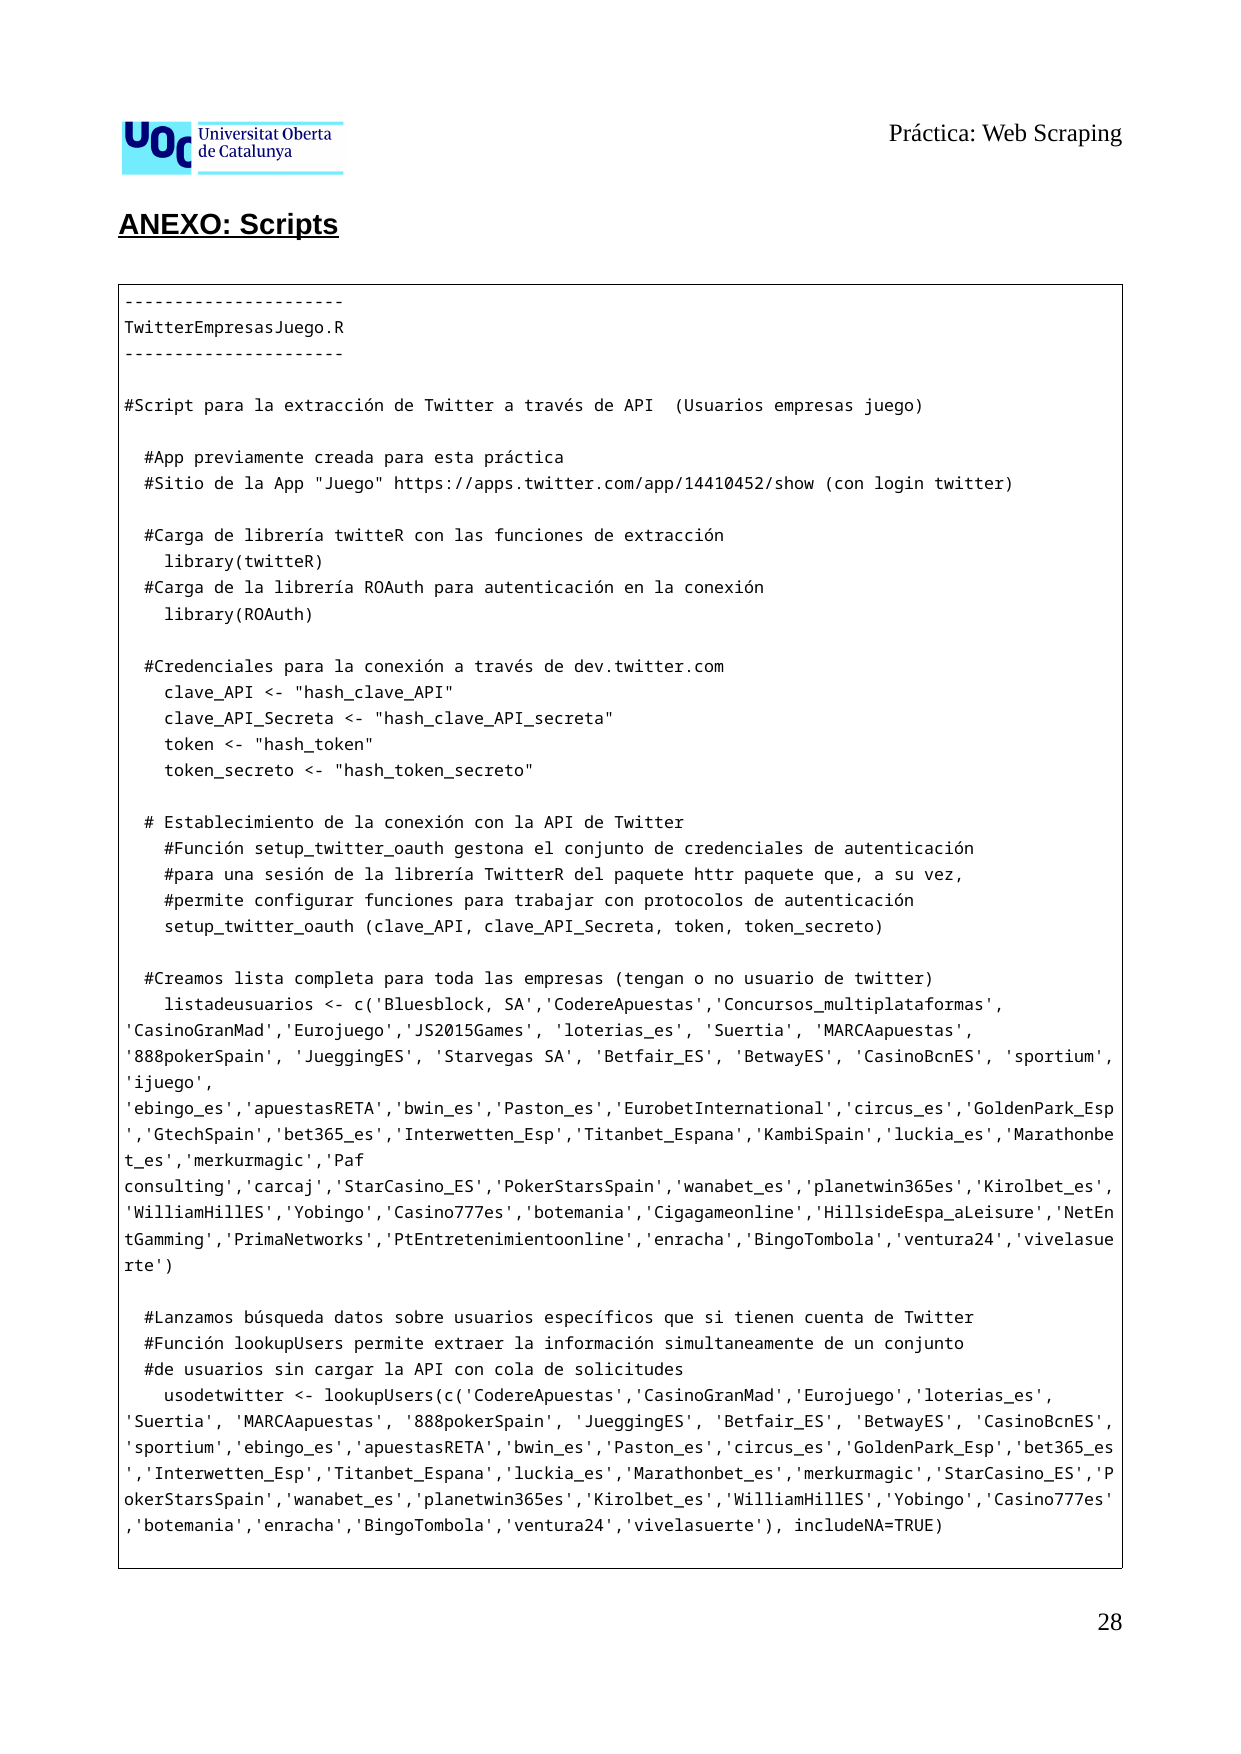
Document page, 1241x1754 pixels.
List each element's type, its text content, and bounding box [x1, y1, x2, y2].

text ANEXO: Scripts [118, 207, 1122, 240]
picture [118, 118, 347, 178]
table_header ---------------------- TwitterEmpresasJuego.R ---------------------- #Script para la extracción de Twitter a través de API (Usuarios empresas juego) #App previamente creada para esta práctica #Sitio de la App "Juego" https://apps.twitter.com/app/14410452/show (con login twitter) #Carga de librería twitteR con las funciones de extracción library(twitteR) #Carga de la librería ROAuth para autenticación en la conexión library(ROAuth) #Credenciales para la conexión a través de dev.twitter.com clave_API <- "hash_clave_API" clave_API_Secreta <- "hash_clave_API_secreta" token <- "hash_token" token_secreto <- "hash_token_secreto" # Establecimiento de la conexión con la API de Twitter #Función setup_twitter_oauth gestona el conjunto de credenciales de autenticación #para una sesión de la librería TwitterR del paquete httr paquete que, a su vez, #permite configurar funciones para trabajar con protocolos de autenticación setup_twitter_oauth (clave_API, clave_API_Secreta, token, token_secreto) #Creamos lista completa para toda las empresas (tengan o no usuario de twitter) listadeusuarios <- c('Bluesblock, SA','CodereApuestas','Concursos_multiplataformas', 'CasinoGranMad','Eurojuego','JS2015Games', 'loterias_es', 'Suertia', 'MARCAapuestas', '888pokerSpain', 'JueggingES', 'Starvegas SA', 'Betfair_ES', 'BetwayES', 'CasinoBcnES', 'sportium', 'ijuego', 'ebingo_es','apuestasRETA','bwin_es','Paston_es','EurobetInternational','circus_es','GoldenPark_Esp','GtechSpain','bet365_es','Interwetten_Esp','Titanbet_Espana','KambiSpain','luckia_es','Marathonbet_es','merkurmagic','Paf consulting','carcaj','StarCasino_ES','PokerStarsSpain','wanabet_es','planetwin365es','Kirolbet_es','WilliamHillES','Yobingo','Casino777es','botemania','Cigagameonline','HillsideEspa_aLeisure','NetEntGamming','PrimaNetworks','PtEntretenimientoonline','enracha','BingoTombola','ventura24','vivelasuerte') #Lanzamos búsqueda datos sobre usuarios específicos que si tienen cuenta de Twitter #Función lookupUsers permite extraer la información simultaneamente de un conjunto #de usuarios sin cargar la API con cola de solicitudes usodetwitter <- lookupUsers(c('CodereApuestas','CasinoGranMad','Eurojuego','loterias_es', 'Suertia', 'MARCAapuestas', '888pokerSpain', 'JueggingES', 'Betfair_ES', 'BetwayES', 'CasinoBcnES', 'sportium','ebingo_es','apuestasRETA','bwin_es','Paston_es','circus_es','GoldenPark_Esp','bet365_es','Interwetten_Esp','Titanbet_Espana','luckia_es','Marathonbet_es','merkurmagic','StarCasino_ES','PokerStarsSpain','wanabet_es','planetwin365es','Kirolbet_es','WilliamHillES','Yobingo','Casino777es','botemania','enracha','BingoTombola','ventura24','vivelasuerte'), includeNA=TRUE) [119, 285, 1122, 1568]
